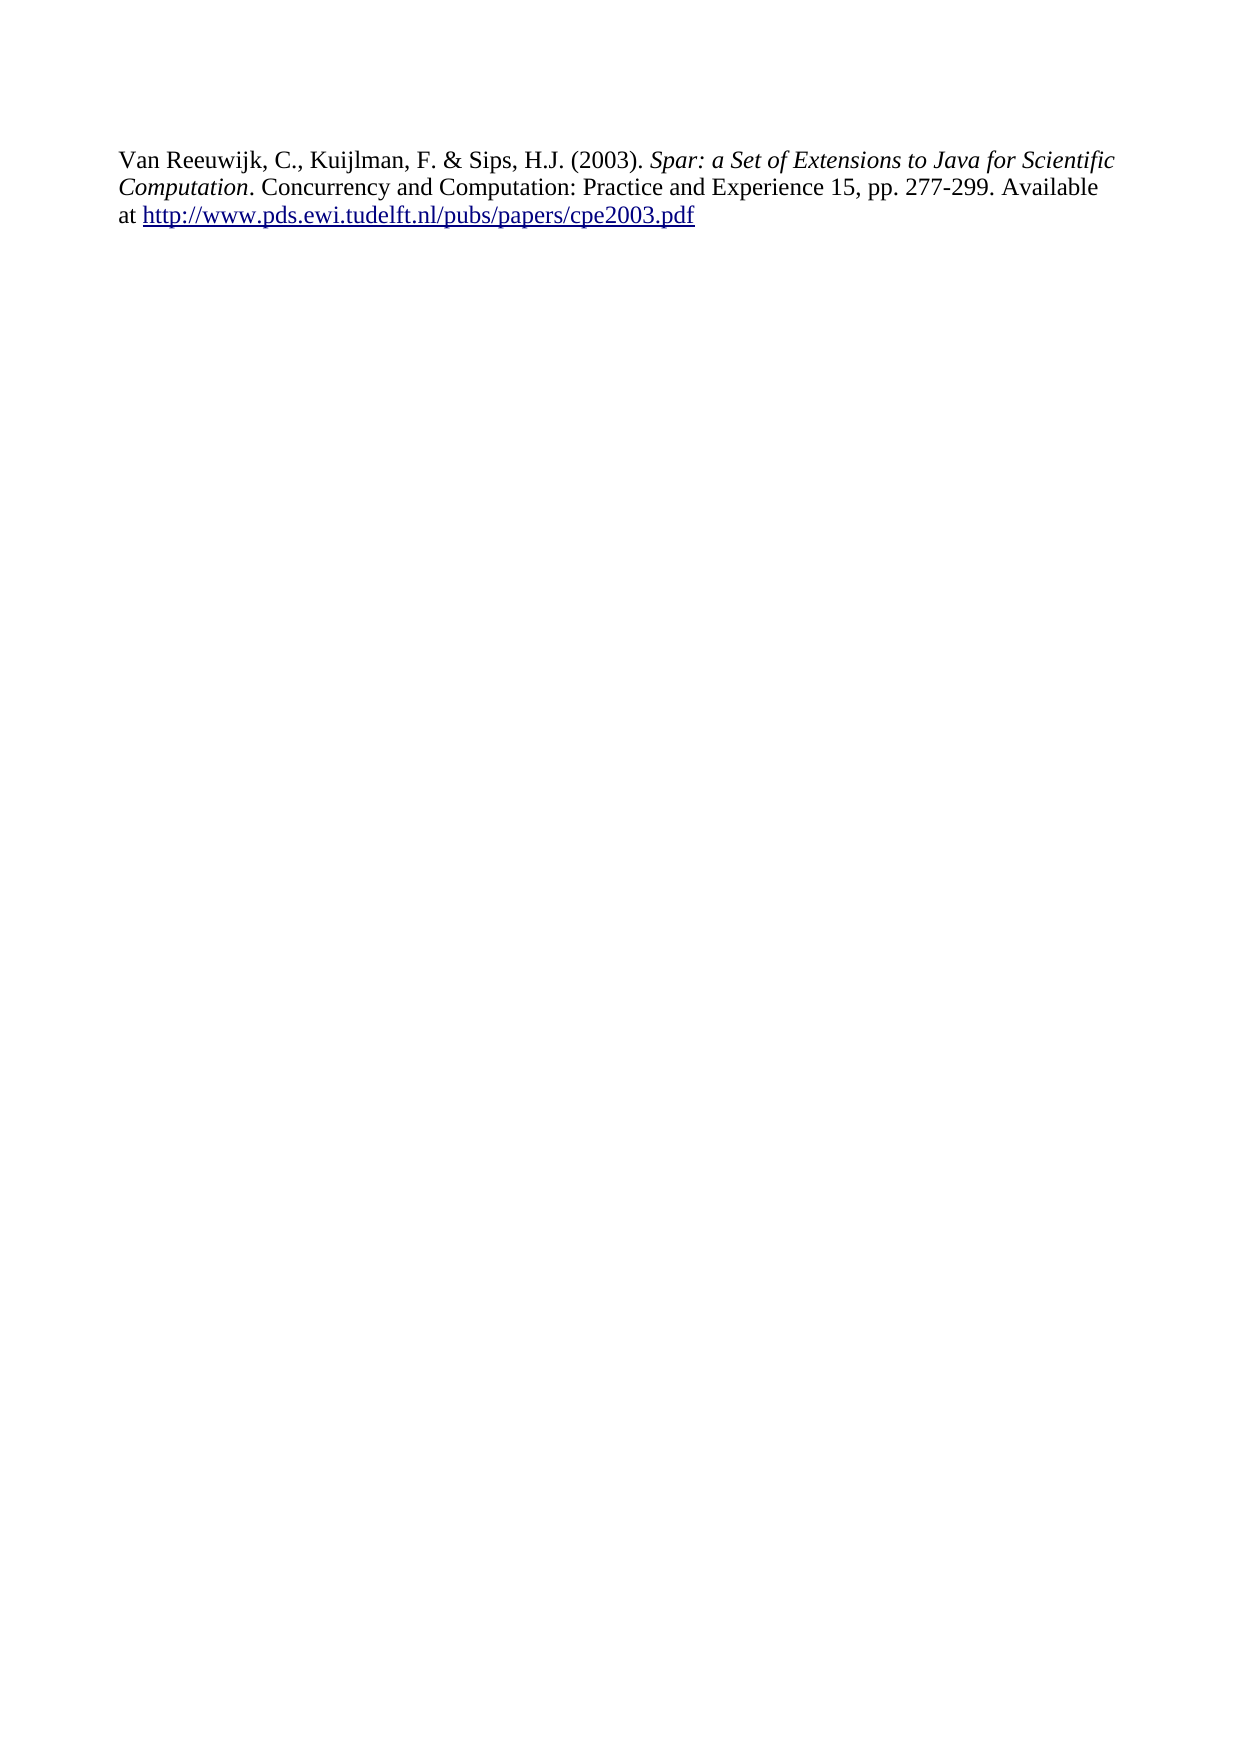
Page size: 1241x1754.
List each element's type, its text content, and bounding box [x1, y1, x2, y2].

text Van Reeuwijk, C., Kuijlman, F. & Sips, H.J. (2003). Spar: a Set of Extensions to Java for Scientific Computation. Concurrency and Computation: Practice and Experience 15, pp. 277-299. Available at http://www.pds.ewi.tudelft.nl/pubs/papers/cpe2003.pdf [118, 146, 1122, 229]
